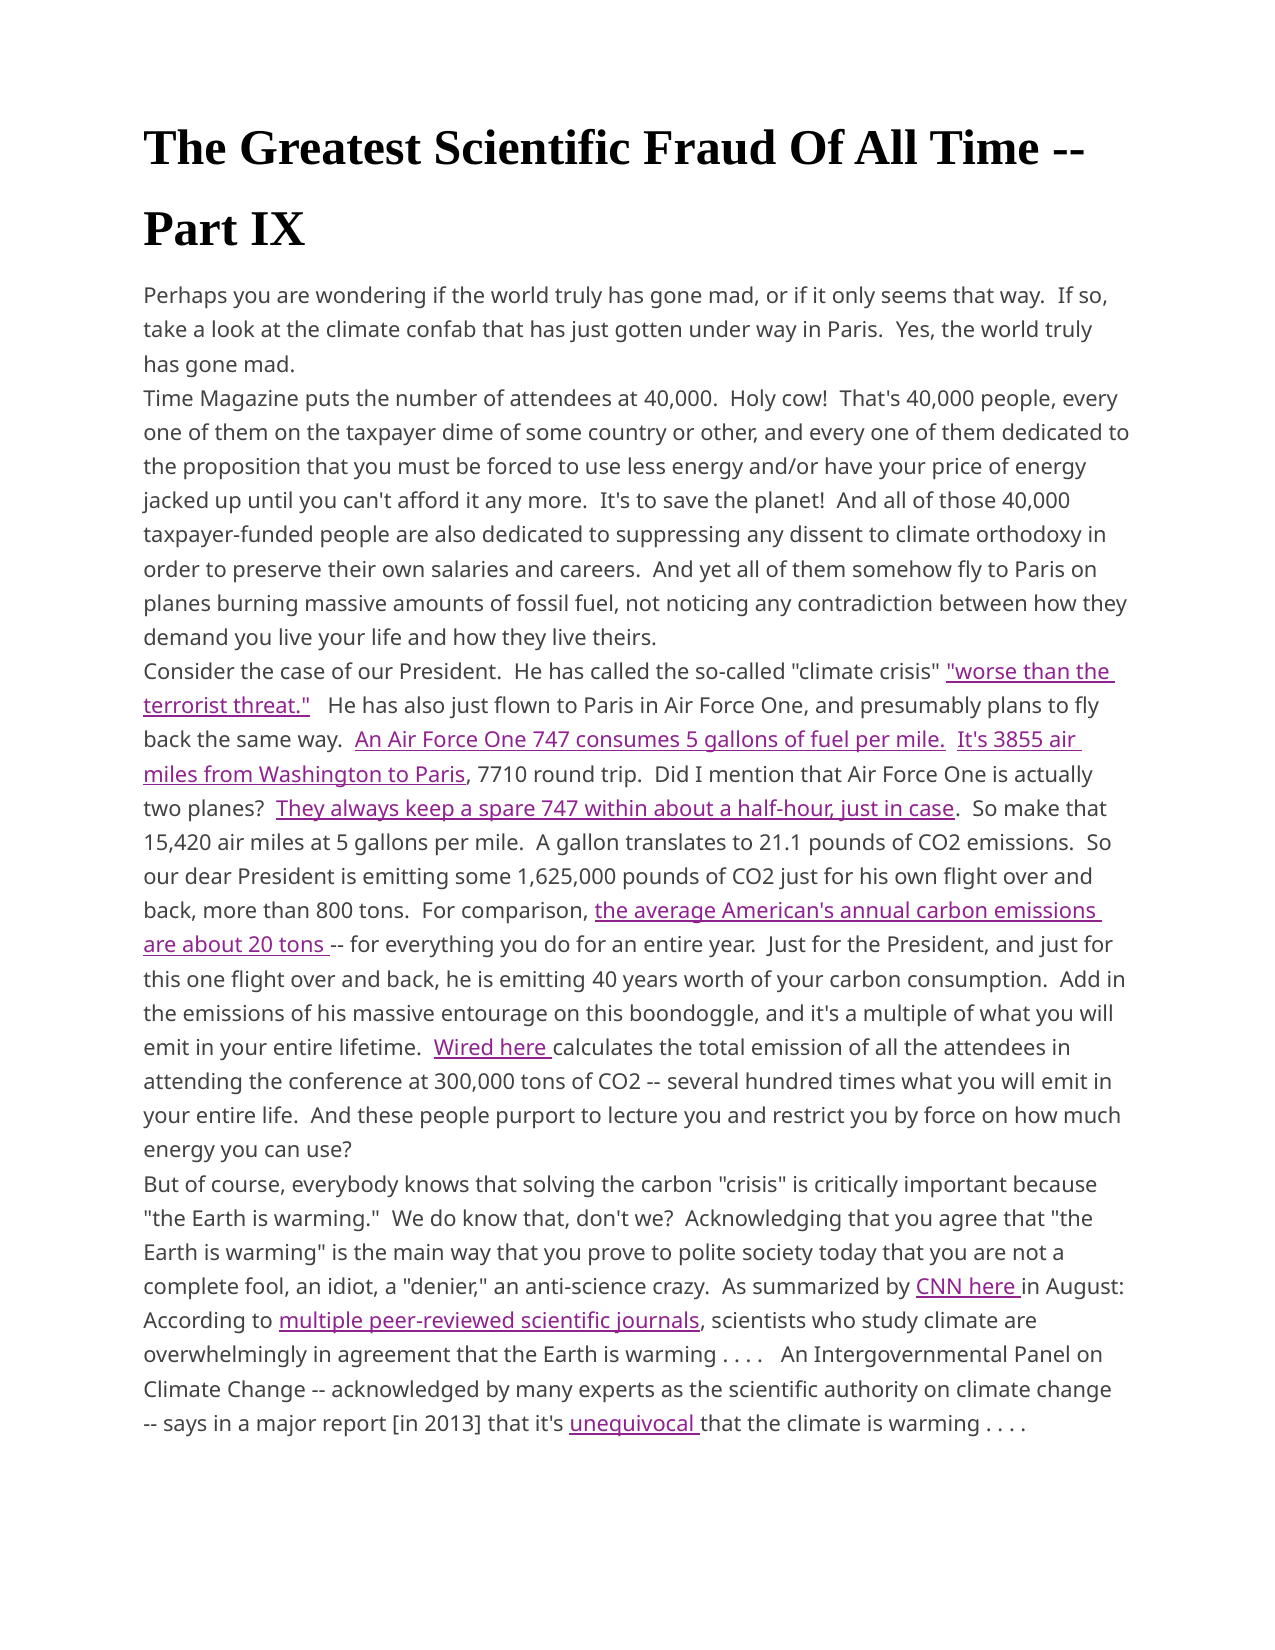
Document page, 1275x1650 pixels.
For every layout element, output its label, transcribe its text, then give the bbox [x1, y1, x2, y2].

text But of course, everybody knows that solving the carbon "crisis" is critically important because "the Earth is warming." We do know that, don't we? Acknowledging that you agree that "the Earth is warming" is the main way that you prove to polite society today that you are not a complete fool, an idiot, a "denier," an anti-science crazy. As summarized by CNN here in August: [143, 1168, 1132, 1301]
text Perhaps you are wondering if the world truly has gone mad, or if it only seems that way. If so, take a look at the climate confab that has just gotten under way in Paris. Yes, the world truly has gone mad. [143, 280, 1132, 378]
text Consider the case of our President. He has called the so-called "climate crisis" "worse than the terrorist threat." He has also just flown to Paris in Air Force One, and presumably plans to fly back the same way. An Air Force One 747 consumes 5 gallons of fuel per mile. It's 3855 air miles from Washington to Paris, 7710 round trip. Did I mention that Air Force One is actually two planes? They always keep a spare 747 within about a half-hour, just in case. So make that 15,420 air miles at 5 gallons per mile. A gallon translates to 21.1 pounds of CO2 emissions. So our dear President is emitting some 1,625,000 pounds of CO2 just for his own flight over and back, more than 800 tons. For comparison, the average American's annual carbon emissions are about 20 tons -- for everything you do for an entire year. Just for the President, and just for this one flight over and back, he is emitting 40 years worth of your carbon consumption. Add in the emissions of his massive entourage on this boondoggle, and it's a multiple of what you will emit in your entire lifetime. Wired here calculates the total emission of all the attendees in attending the conference at 300,000 tons of CO2 -- several hundred times what you will emit in your entire life. And these people purport to lecture you and restrict you by force on how much energy you can use? [143, 656, 1132, 1164]
subtitle The Greatest Scientific Fraud Of All Time -- Part IX [143, 118, 1132, 257]
text Time Magazine puts the number of attendees at 40,000. Holy cow! That's 40,000 people, every one of them on the taxpayer dime of some country or other, and every one of them dedicated to the proposition that you must be forced to use less energy and/or have your price of energy jacked up until you can't afford it any more. It's to save the planet! And all of those 40,000 taxpayer-funded people are also dedicated to suppressing any dissent to climate orthodoxy in order to preserve their own salaries and careers. And yet all of them somehow fly to Paris on planes burning massive amounts of fossil fuel, not noticing any contradiction between how they demand you live your life and how they live theirs. [143, 383, 1132, 652]
text According to multiple peer-reviewed scientific journals, scientists who study climate are overwhelmingly in agreement that the Earth is warming . . . . An Intergovernmental Panel on Climate Change -- acknowledged by many experts as the scientific authority on climate change -- says in a major report [in 2013] that it's unequivocal that the climate is warming . . . . [143, 1305, 1132, 1437]
